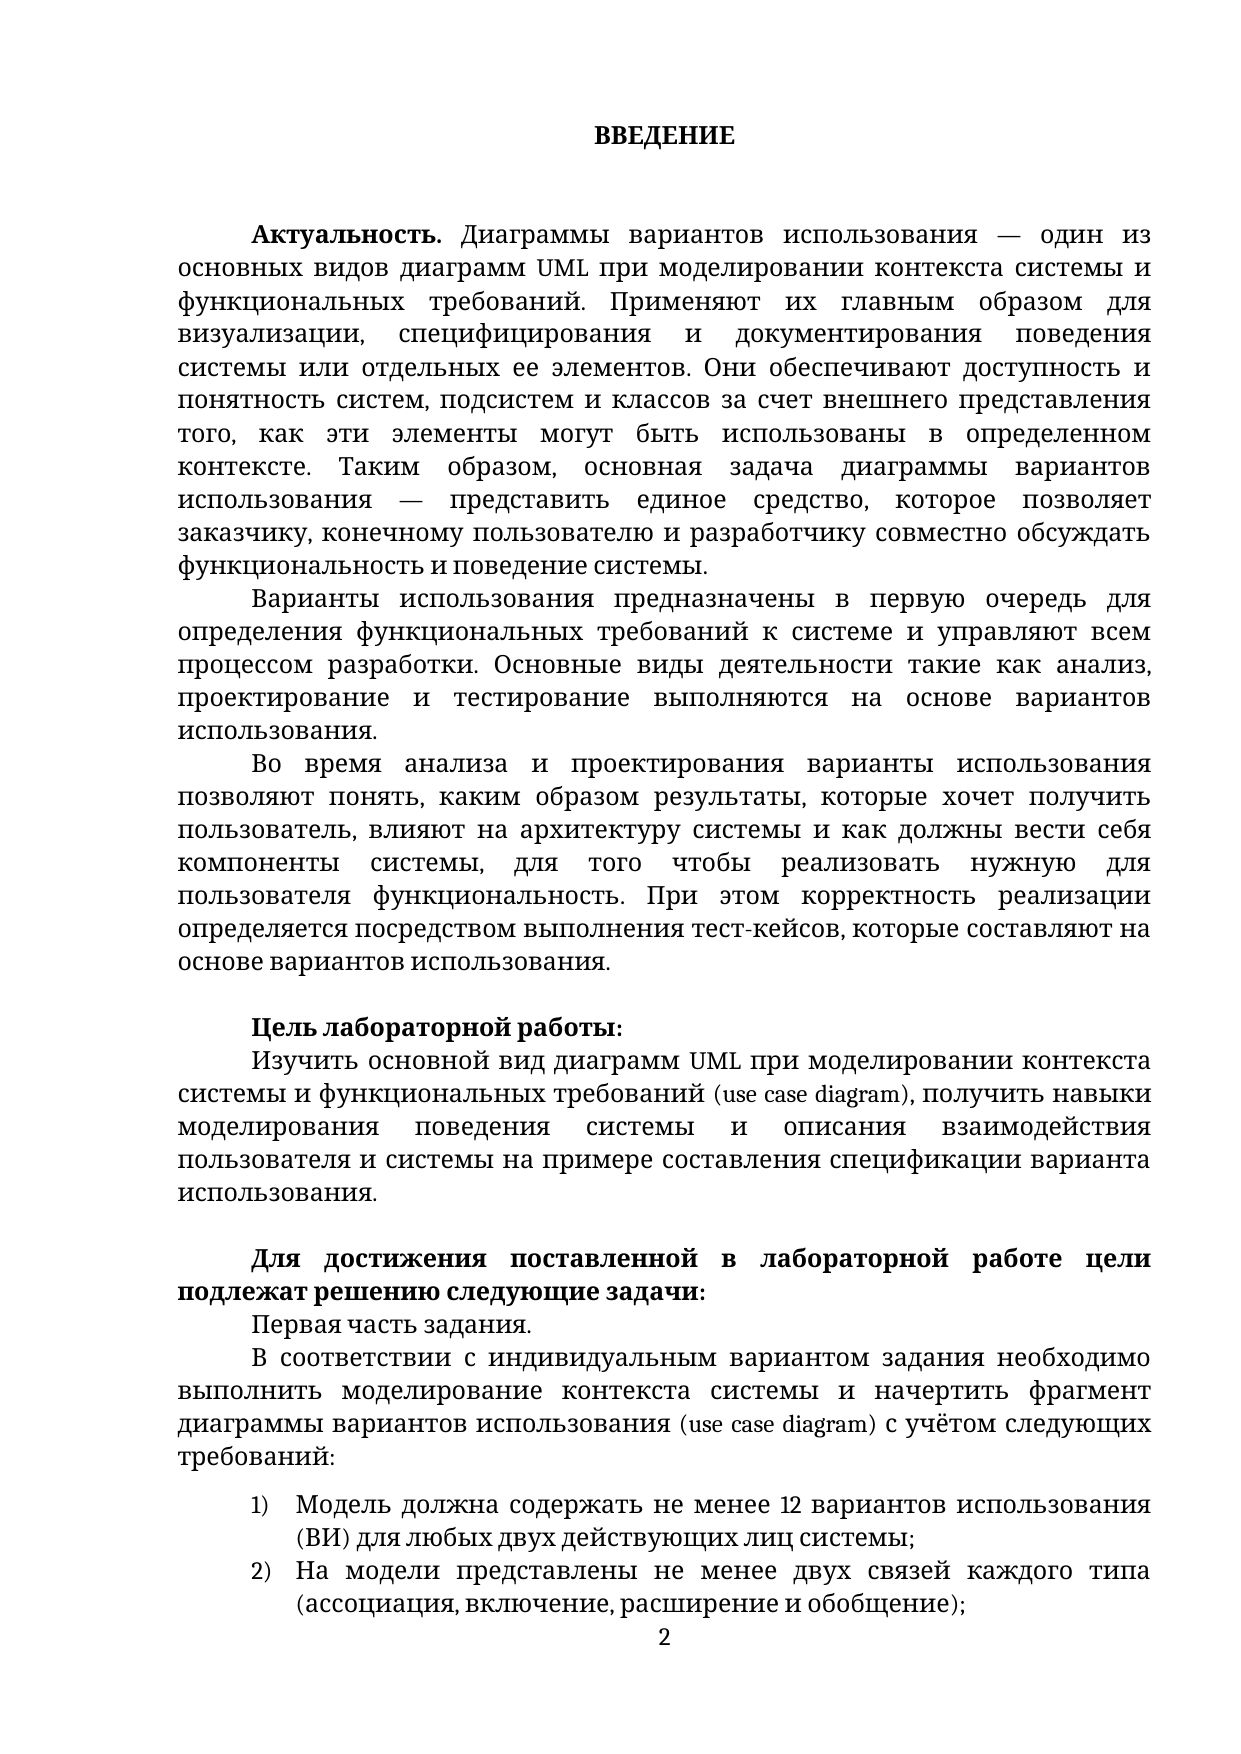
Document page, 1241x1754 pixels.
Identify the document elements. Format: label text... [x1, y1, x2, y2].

list На модели представлены не менее двух связей каждого типа (ассоциация, включение, расширение и обобщение); [251, 1557, 1152, 1618]
text Во время анализа и проектирования варианты использования позволяют понять, каким образом результаты, которые хочет получить пользователь, влияют на архитектуру системы и как должны вести себя компоненты системы, для того чтобы реализовать нужную для пользователя функциональность. При этом корректность реализации определяется посредством выполнения тест-кейсов, которые составляют на основе вариантов использования. [177, 750, 1152, 977]
text Первая часть задания. [177, 1311, 1152, 1340]
text Цель лабораторной работы: [177, 1014, 1152, 1043]
text Варианты использования предназначены в первую очередь для определения функциональных требований к системе и управляют всем процессом разработки. Основные виды деятельности такие как анализ, проектирование и тестирование выполняются на основе вариантов использования. [177, 584, 1152, 745]
text Изучить основной вид диаграмм UML при моделировании контекста системы и функциональных требований (use case diagram), получить навыки моделирования поведения системы и описания взаимодействия пользователя и системы на примере составления спецификации варианта использования. [177, 1047, 1152, 1208]
text Актуальность. Диаграммы вариантов использования — один из основных видов диаграмм UML при моделировании контекста системы и функциональных требований. Применяют их главным образом для визуализации, специфицирования и документирования поведения системы или отдельных ее элементов. Они обеспечивают доступность и понятность систем, подсистем и классов за счет внешнего представления того, как эти элементы могут быть использованы в определенном контексте. Таким образом, основная задача диаграммы вариантов использования — представить единое средство, которое позволяет заказчику, конечному пользователю и разработчику совместно обсуждать функциональность и поведение системы. [177, 221, 1152, 580]
text В соответствии с индивидуальным вариантом задания необходимо выполнить моделирование контекста системы и начертить фрагмент диаграммы вариантов использования (use case diagram) с учётом следующих требований: [177, 1344, 1152, 1472]
text Для достижения поставленной в лабораторной работе цели подлежат решению следующие задачи: [177, 1245, 1152, 1307]
subtitle ВВЕДЕНИЕ [177, 122, 1152, 151]
list Модель должна содержать не менее 12 вариантов использования (ВИ) для любых двух действующих лиц системы; [251, 1491, 1152, 1552]
